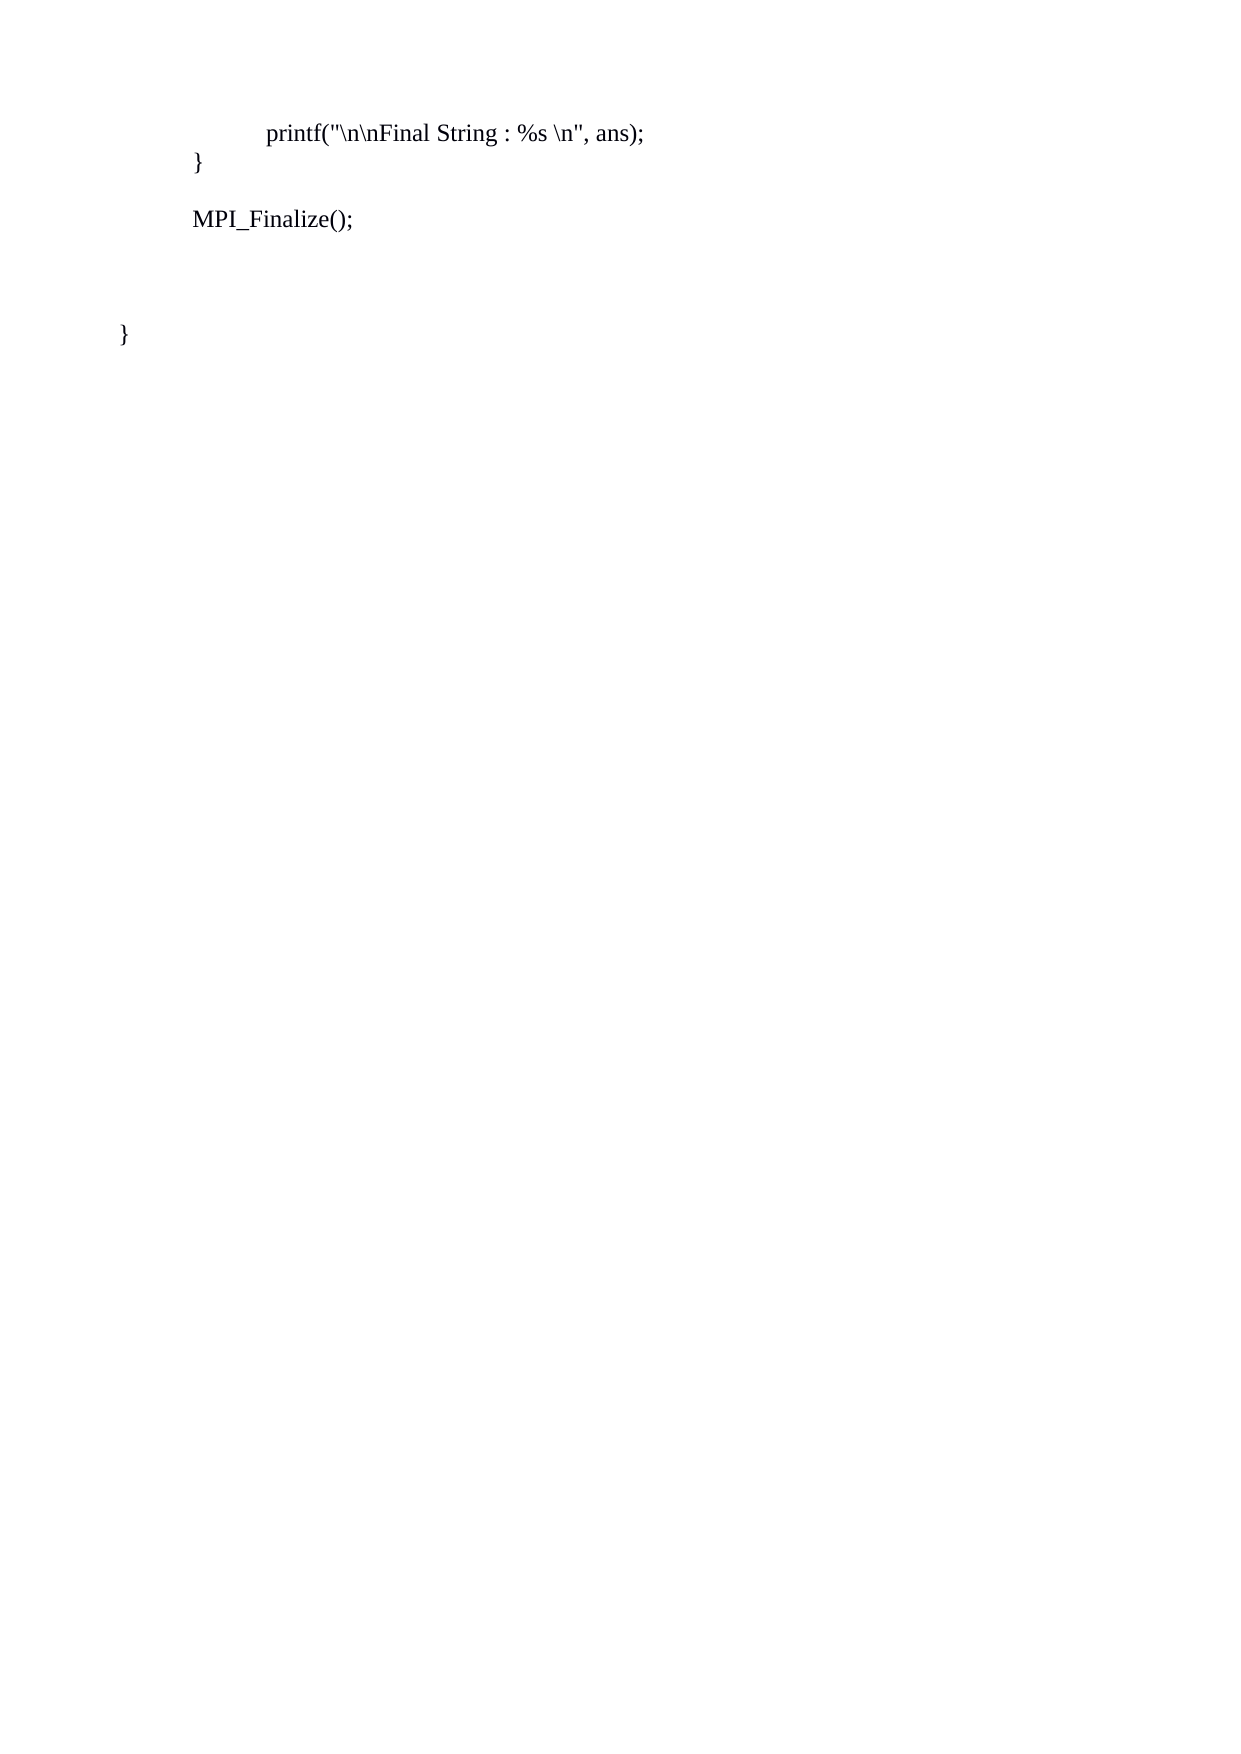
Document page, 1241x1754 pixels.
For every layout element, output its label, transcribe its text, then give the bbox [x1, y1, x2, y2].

text } [118, 147, 1122, 176]
text } [118, 319, 1122, 348]
text MPI_Finalize(); [118, 204, 1122, 233]
text printf("\n\nFinal String : %s \n", ans); [118, 118, 1122, 147]
